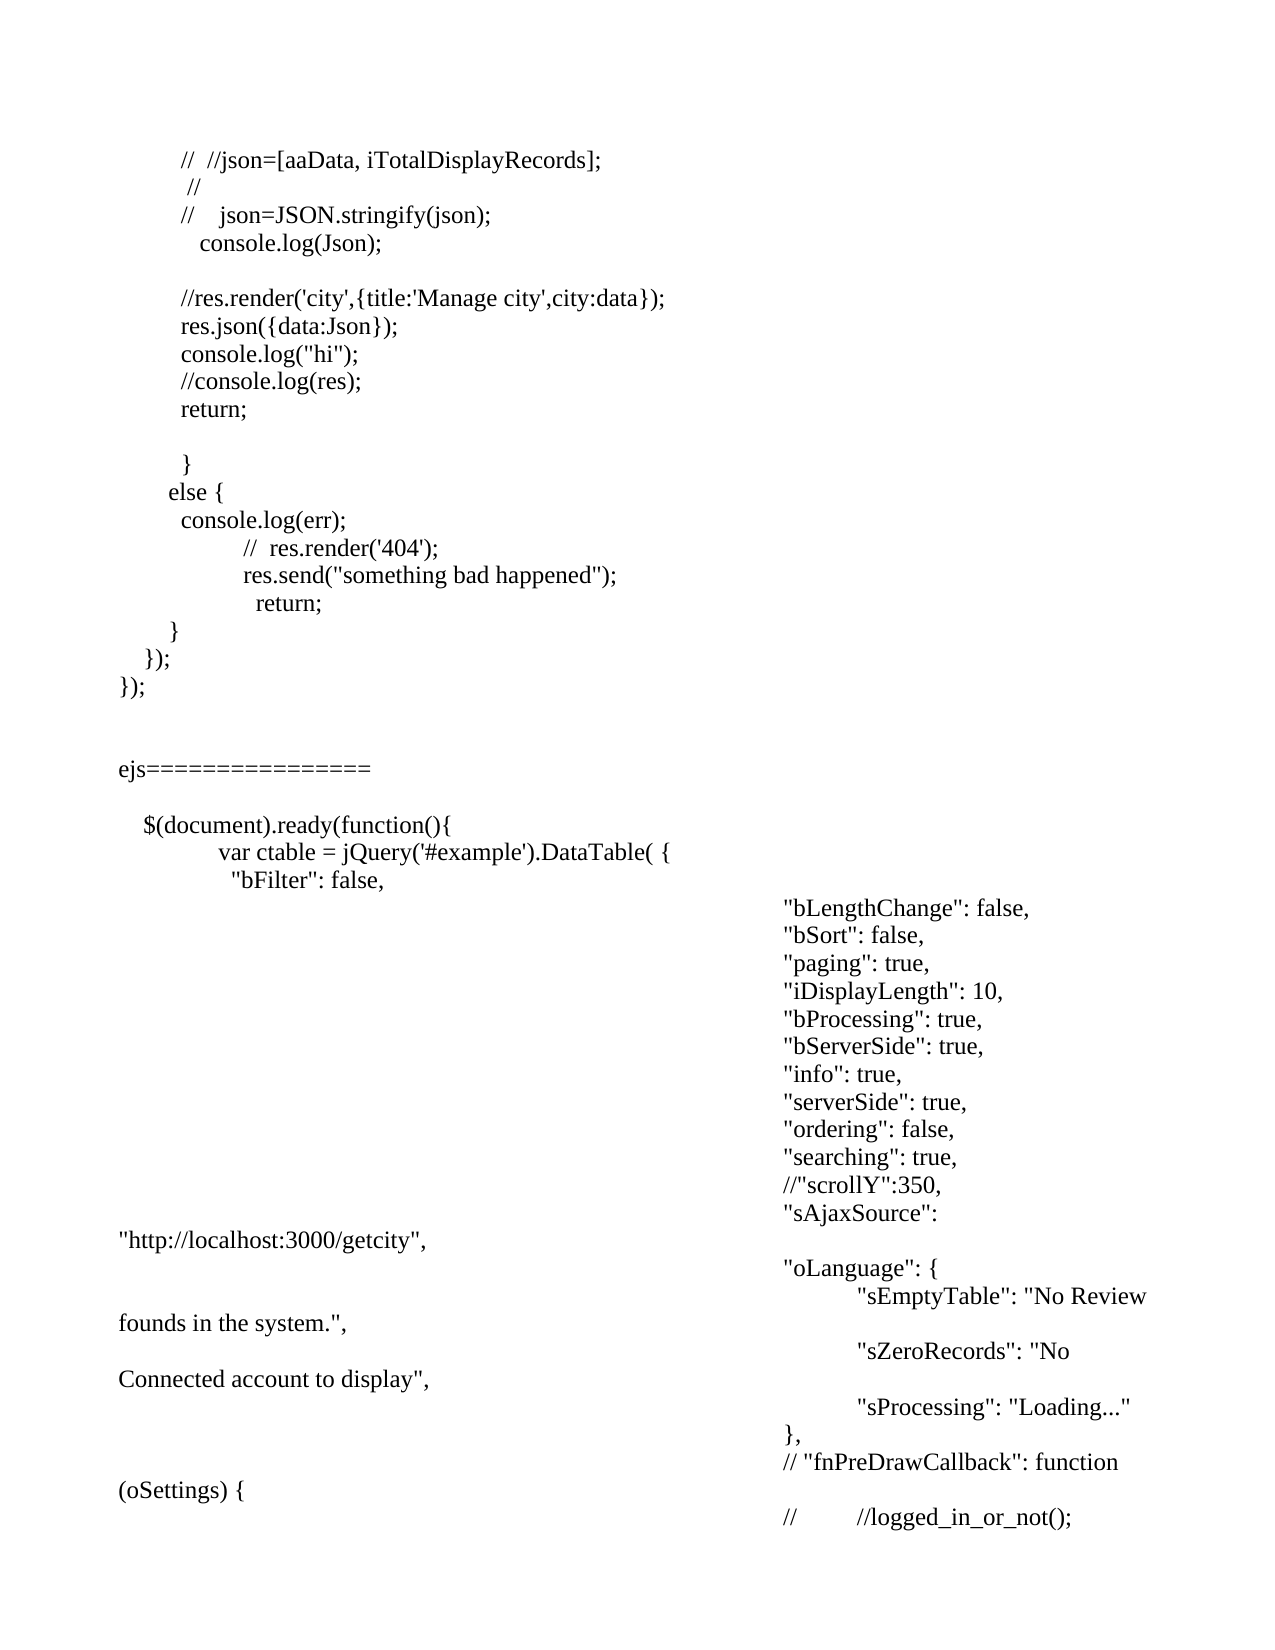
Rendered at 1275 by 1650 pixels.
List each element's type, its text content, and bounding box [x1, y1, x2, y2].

text "sZeroRecords": "No Connected account to display", [118, 1337, 1157, 1393]
text console.log(err); [118, 506, 1157, 534]
text ejs================ [118, 755, 1157, 783]
text "sProcessing": "Loading..." [118, 1393, 1157, 1420]
text console.log(Json); [118, 229, 1157, 257]
text return; [118, 395, 1157, 423]
text } [118, 617, 1157, 644]
text res.json({data:Json}); [118, 312, 1157, 340]
text //console.log(res); [118, 367, 1157, 395]
text // "fnPreDrawCallback": function (oSettings) { [118, 1448, 1157, 1503]
text }, [118, 1420, 1157, 1448]
text "bProcessing": true, [118, 1005, 1157, 1032]
text "iDisplayLength": 10, [118, 977, 1157, 1005]
text console.log("hi"); [118, 340, 1157, 367]
text } [118, 451, 1157, 478]
text return; [118, 589, 1157, 617]
text // json=JSON.stringify(json); [118, 201, 1157, 229]
text "bSort": false, [118, 922, 1157, 949]
text "serverSide": true, [118, 1088, 1157, 1116]
text "paging": true, [118, 949, 1157, 977]
text else { [118, 478, 1157, 506]
text "bServerSide": true, [118, 1032, 1157, 1060]
text //res.render('city',{title:'Manage city',city:data}); [118, 284, 1157, 312]
text // [118, 173, 1157, 201]
text "bFilter": false, [118, 866, 1157, 894]
text "searching": true, [118, 1143, 1157, 1171]
text "sAjaxSource": "http://localhost:3000/getcity", [118, 1199, 1157, 1254]
text //"scrollY":350, [118, 1171, 1157, 1199]
text "info": true, [118, 1060, 1157, 1088]
text "ordering": false, [118, 1116, 1157, 1143]
text }); [118, 672, 1157, 700]
text $(document).ready(function(){ [118, 811, 1157, 838]
text // //logged_in_or_not(); [118, 1503, 1157, 1531]
text "sEmptyTable": "No Review founds in the system.", [118, 1282, 1157, 1337]
text var ctable = jQuery('#example').DataTable( { [118, 838, 1157, 866]
text // //json=[aaData, iTotalDisplayRecords]; [118, 146, 1157, 173]
text // res.render('404'); [118, 534, 1157, 561]
text "oLanguage": { [118, 1254, 1157, 1282]
text "bLengthChange": false, [118, 894, 1157, 922]
text }); [118, 644, 1157, 672]
text res.send("something bad happened"); [118, 561, 1157, 589]
